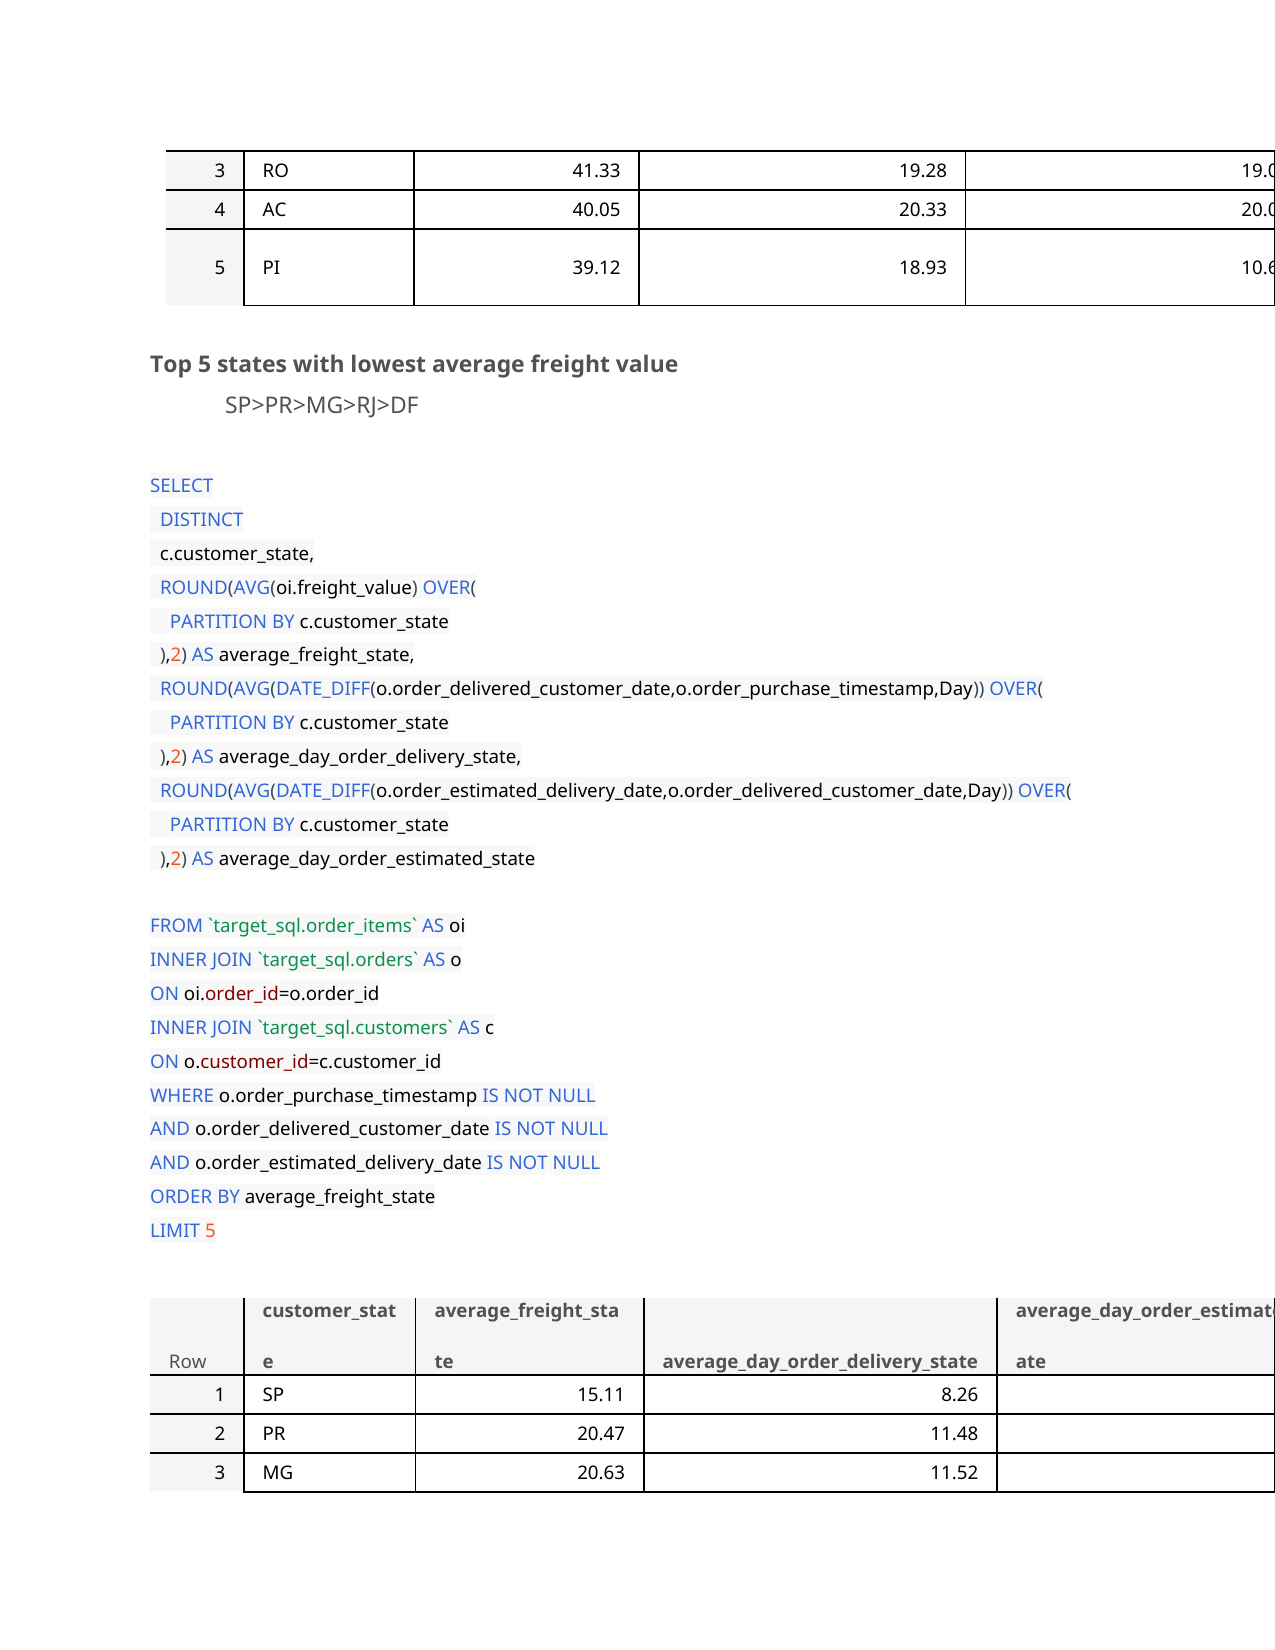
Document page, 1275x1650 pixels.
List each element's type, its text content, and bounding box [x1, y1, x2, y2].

table_cell 5 [166, 230, 243, 305]
table_cell average_day_order_estimated_state [998, 1298, 1274, 1374]
table_cell 2 [150, 1415, 243, 1452]
table_cell 39.12 [415, 230, 638, 305]
text c.customer_state, [150, 540, 1125, 566]
table_cell average_freight_state [416, 1298, 643, 1374]
text AND o.order_delivered_customer_date IS NOT NULL [150, 1116, 1125, 1141]
text INNER JOIN `target_sql.orders` AS o [150, 946, 1125, 972]
table_header [244, 1251, 416, 1297]
table_cell 1 [150, 1376, 243, 1413]
table_cell 10.27 [998, 1376, 1274, 1413]
table_cell 8.26 [645, 1376, 996, 1413]
table_header [150, 1251, 244, 1297]
table_cell 11.52 [645, 1454, 996, 1491]
table_cell Row [150, 1298, 243, 1374]
text AND o.order_estimated_delivery_date IS NOT NULL [150, 1149, 1125, 1175]
text ),2) AS average_day_order_delivery_state, [150, 743, 1125, 769]
text ORDER BY average_freight_state [150, 1183, 1125, 1209]
table_header [997, 1251, 1275, 1297]
table_cell 41.33 [415, 152, 638, 189]
text DISTINCT [150, 506, 1125, 532]
table_cell 20.63 [416, 1454, 643, 1491]
table_cell 20.01 [966, 191, 1274, 228]
table_cell PI [245, 230, 413, 305]
table_cell MG [245, 1454, 415, 1491]
text FROM `target_sql.order_items` AS oi [150, 913, 1125, 938]
text ROUND(AVG(DATE_DIFF(o.order_delivered_customer_date,o.order_purchase_timestamp,Day)) OVER( [150, 676, 1125, 701]
text ROUND(AVG(DATE_DIFF(o.order_estimated_delivery_date,o.order_delivered_customer_date,Day)) OVER( [150, 777, 1125, 803]
table_cell 3 [166, 152, 243, 189]
text WHERE o.order_purchase_timestamp IS NOT NULL [150, 1082, 1125, 1107]
table_cell SP [245, 1376, 415, 1413]
table_header [644, 1251, 997, 1297]
table_cell 20.47 [416, 1415, 643, 1452]
text ),2) AS average_freight_state, [150, 642, 1125, 667]
text Top 5 states with lowest average freight value [150, 348, 1125, 379]
table_cell 12.53 [998, 1415, 1274, 1452]
table_cell 40.05 [415, 191, 638, 228]
text ),2) AS average_day_order_estimated_state [150, 845, 1125, 870]
text LIMIT 5 [150, 1217, 1125, 1243]
text ROUND(AVG(oi.freight_value) OVER( [150, 574, 1125, 599]
text ON oi.order_id=o.order_id [150, 980, 1125, 1006]
table_cell average_day_order_delivery_state [645, 1298, 996, 1374]
table_cell 10.68 [966, 230, 1274, 305]
text SELECT [150, 472, 1125, 498]
table_header [416, 1251, 644, 1297]
table_cell 11.48 [645, 1415, 996, 1452]
table_cell customer_state [245, 1298, 415, 1374]
table_cell 15.11 [416, 1376, 643, 1413]
table_cell 19.08 [966, 152, 1274, 189]
text INNER JOIN `target_sql.customers` AS c [150, 1014, 1125, 1040]
text SP>PR>MG>RJ>DF [150, 389, 1125, 421]
text PARTITION BY c.customer_state [150, 608, 1125, 633]
table_cell 4 [166, 191, 243, 228]
text ON o.customer_id=c.customer_id [150, 1048, 1125, 1073]
table_cell AC [245, 191, 413, 228]
table_cell 3 [150, 1454, 243, 1491]
table_cell RO [245, 152, 413, 189]
table_cell 18.93 [640, 230, 965, 305]
table_cell 12.4 [998, 1454, 1274, 1491]
table_cell 19.28 [640, 152, 965, 189]
table_cell 20.33 [640, 191, 965, 228]
text PARTITION BY c.customer_state [150, 811, 1125, 837]
table_cell PR [245, 1415, 415, 1452]
text PARTITION BY c.customer_state [150, 709, 1125, 735]
